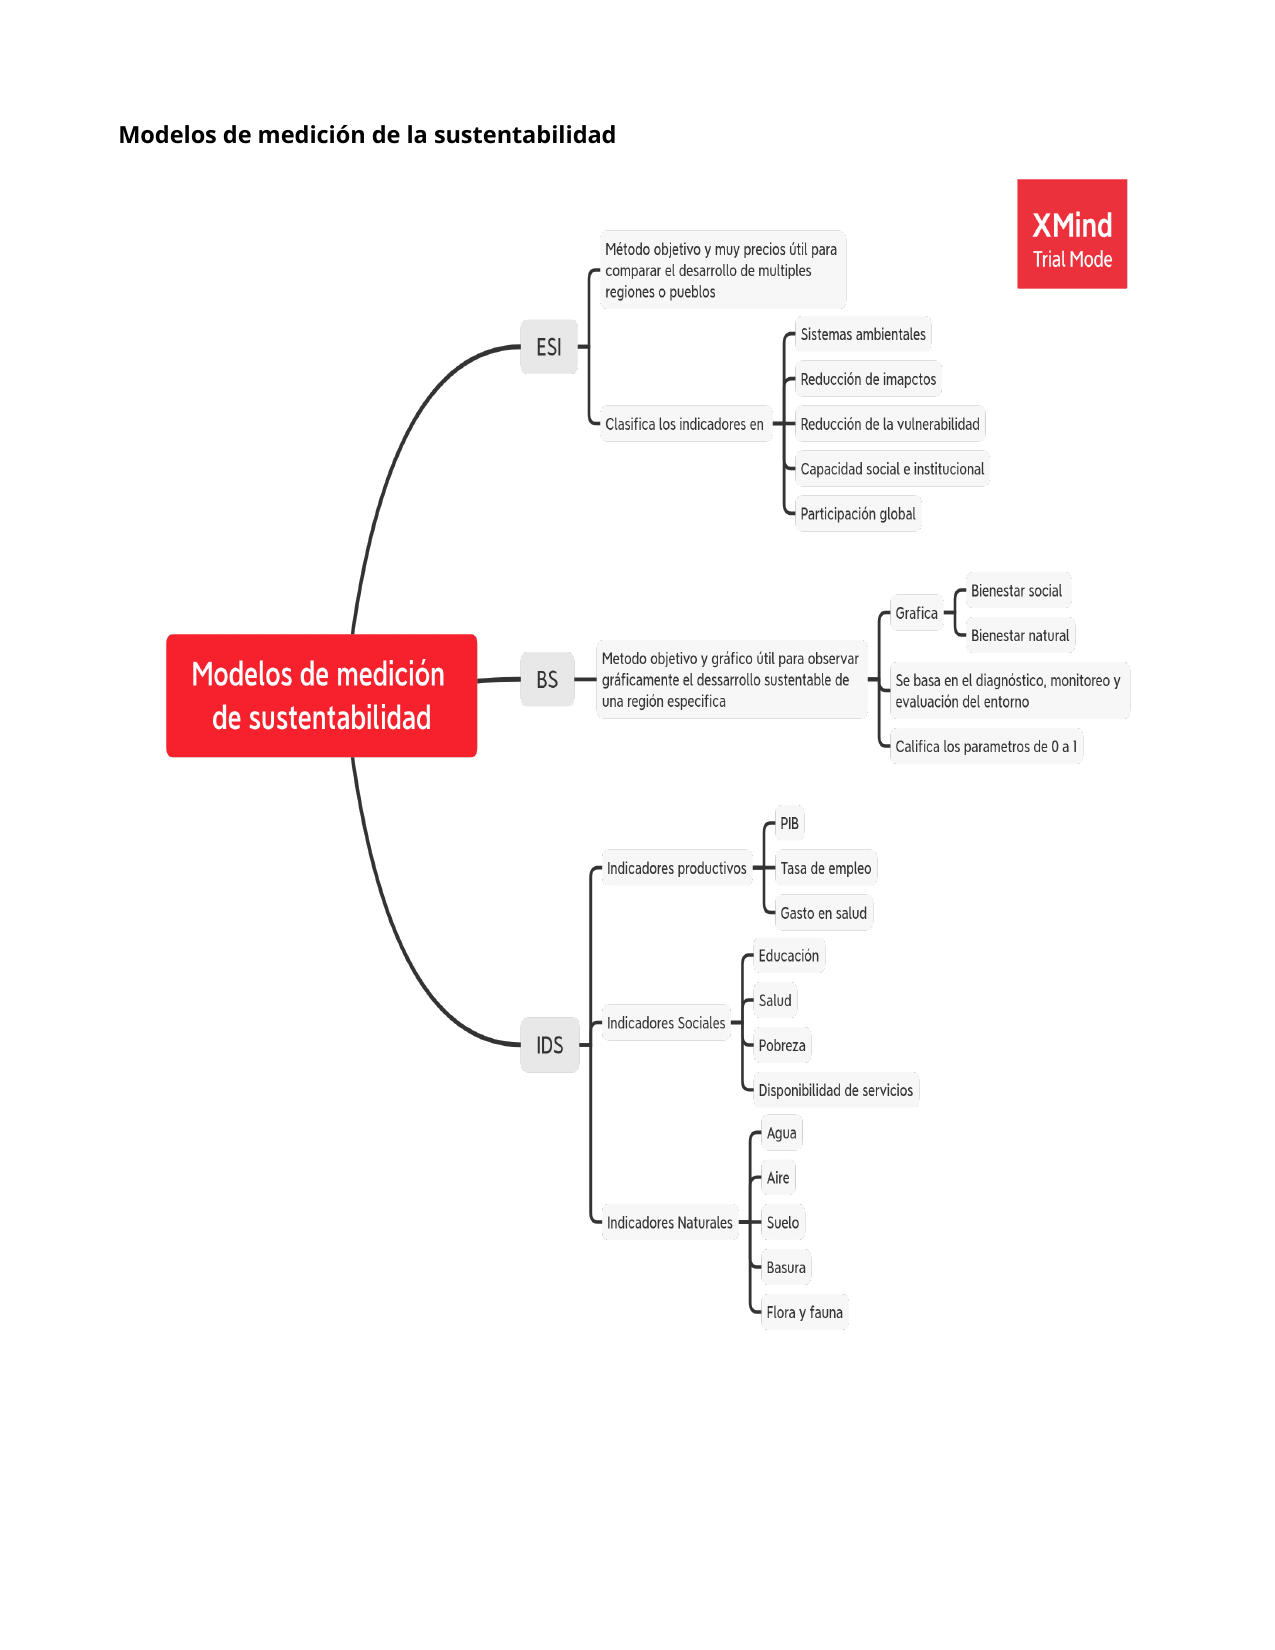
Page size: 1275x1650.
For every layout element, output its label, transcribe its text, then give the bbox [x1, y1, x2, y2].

picture [128, 179, 1168, 1381]
text Modelos de medición de la sustentabilidad [118, 118, 1157, 150]
